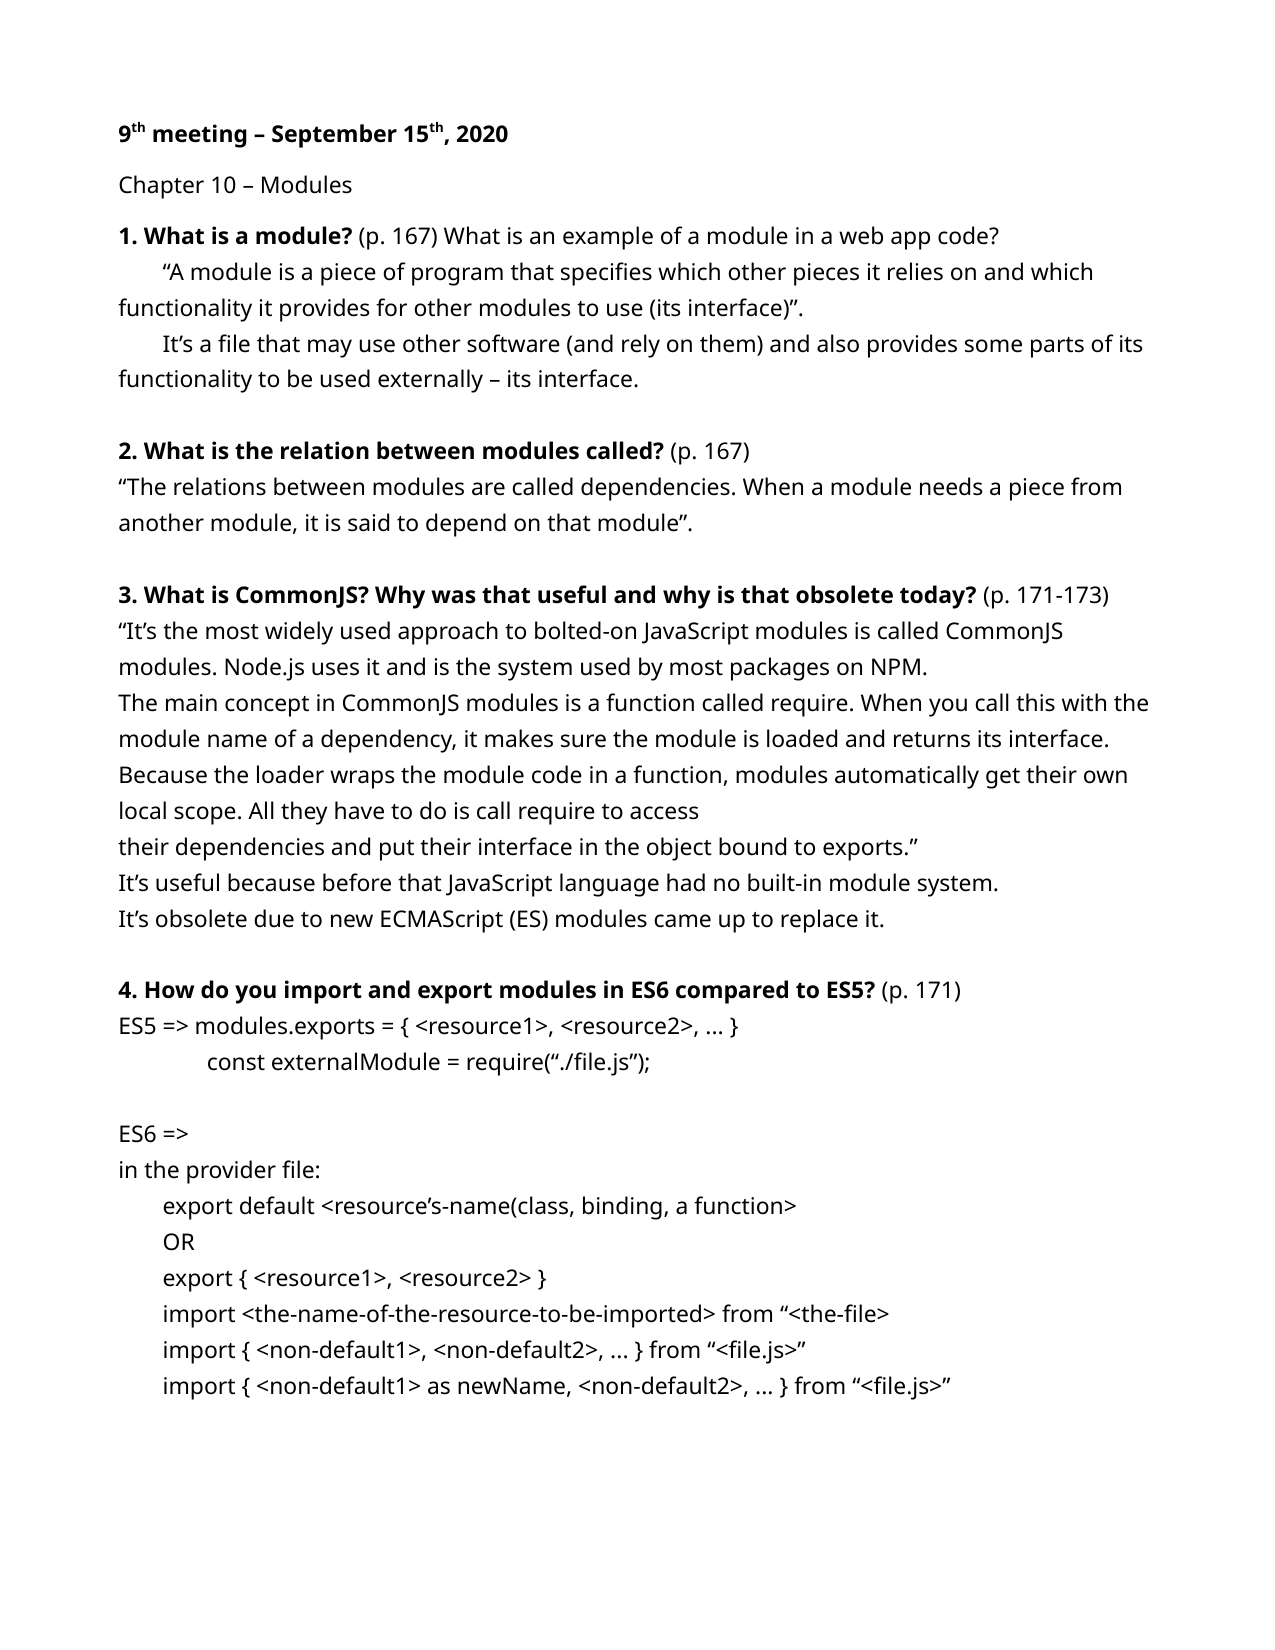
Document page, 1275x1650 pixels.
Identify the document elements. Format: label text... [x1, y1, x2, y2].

text export default <resource’s-name(class, binding, a function> [118, 1190, 1157, 1221]
text 1. What is a module? (p. 167) What is an example of a module in a web app code? [118, 220, 1157, 251]
text It’s useful because before that JavaScript language had no built-in module system. [118, 867, 1157, 898]
text export { <resource1>, <resource2> } [118, 1262, 1157, 1293]
text import { <non-default1>, <non-default2>, ... } from “<file.js>” [118, 1334, 1157, 1365]
text 2. What is the relation between modules called? (p. 167) [118, 435, 1157, 467]
text 3. What is CommonJS? Why was that useful and why is that obsolete today? (p. 171-173) [118, 579, 1157, 610]
text OR [118, 1226, 1157, 1257]
text in the provider file: [118, 1154, 1157, 1185]
text ES6 => [118, 1118, 1157, 1149]
text “A module is a piece of program that specifies which other pieces it relies on and which functionality it provides for other modules to use (its interface)”. [118, 256, 1157, 323]
text “The relations between modules are called dependencies. When a module needs a piece from another module, it is said to depend on that module”. [118, 471, 1157, 538]
text import { <non-default1> as newName, <non-default2>, ... } from “<file.js>” [118, 1370, 1157, 1401]
text “It’s the most widely used approach to bolted-on JavaScript modules is called CommonJS modules. Node.js uses it and is the system used by most packages on NPM. [118, 615, 1157, 682]
text The main concept in CommonJS modules is a function called require. When you call this with the module name of a dependency, it makes sure the module is loaded and returns its interface. Because the loader wraps the module code in a function, modules automatically get their own local scope. All they have to do is call require to access [118, 687, 1157, 826]
text Chapter 10 – Modules [118, 169, 1157, 200]
text It’s obsolete due to new ECMAScript (ES) modules came up to replace it. [118, 902, 1157, 934]
text 9th meeting – September 15th, 2020 [118, 118, 1157, 149]
text import <the-name-of-the-resource-to-be-imported> from “<the-file> [118, 1298, 1157, 1329]
text It’s a file that may use other software (and rely on them) and also provides some parts of its functionality to be used externally – its interface. [118, 327, 1157, 395]
text 4. How do you import and export modules in ES6 compared to ES5? (p. 171) [118, 974, 1157, 1006]
text ES5 => modules.exports = { <resource1>, <resource2>, ... } [118, 1010, 1157, 1042]
text const externalModule = require(“./file.js”); [118, 1046, 1157, 1077]
text their dependencies and put their interface in the object bound to exports.” [118, 831, 1157, 862]
